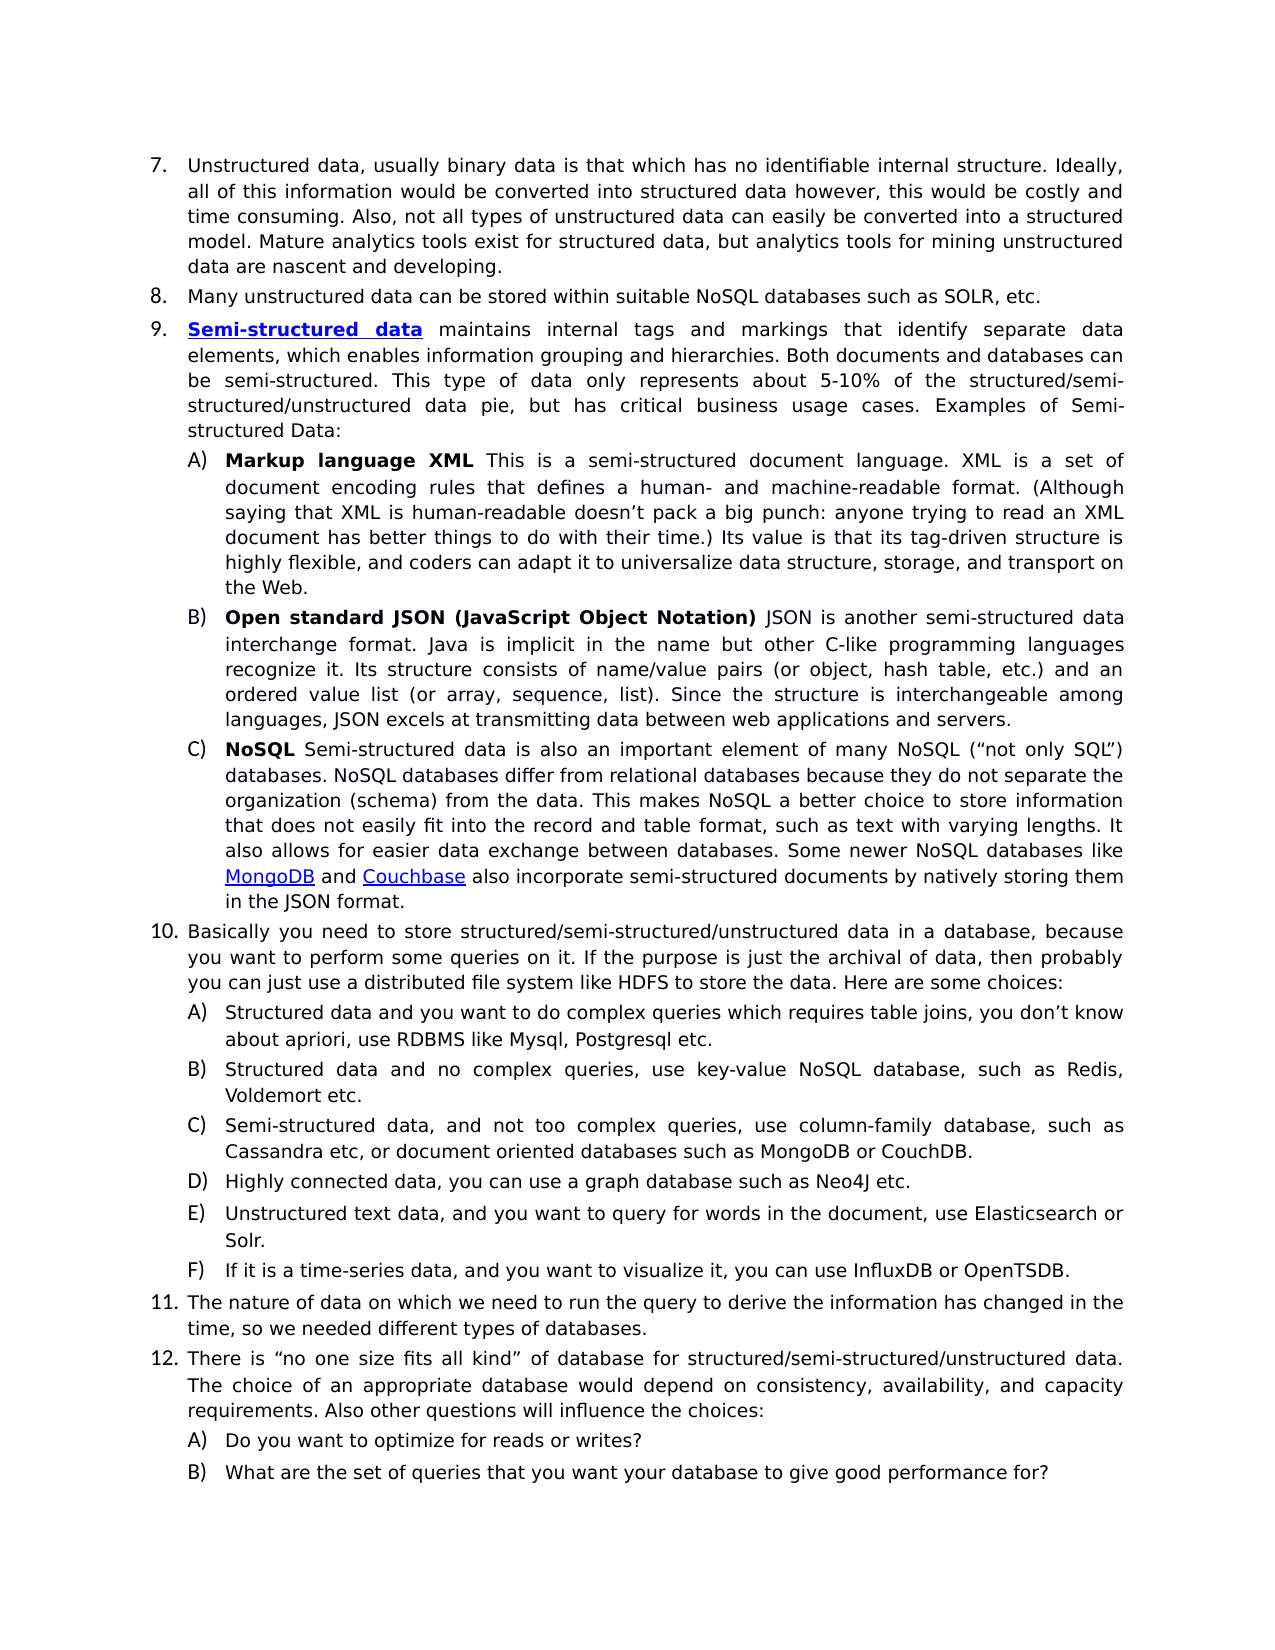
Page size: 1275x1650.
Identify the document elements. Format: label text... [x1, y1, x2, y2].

list Basically you need to store structured/semi-structured/unstructured data in a database, because you want to perform some queries on it. If the purpose is just the archival of data, then probably you can just use a distributed file system like HDFS to store the data. Here are some choices: [150, 916, 1125, 994]
list Semi-structured data, and not too complex queries, use column-family database, such as Cassandra etc, or document oriented databases such as MongoDB or CouchDB. [187, 1110, 1125, 1163]
list Open standard JSON (JavaScript Object Notation) JSON is another semi-structured data interchange format. Java is implicit in the name but other C-like programming languages recognize it. Its structure consists of name/value pairs (or object, hash table, etc.) and an ordered value list (or array, sequence, list). Since the structure is interchangeable among languages, JSON excels at transmitting data between web applications and servers. [187, 602, 1125, 731]
list The nature of data on which we need to run the query to derive the information has changed in the time, so we needed different types of databases. [150, 1287, 1125, 1340]
list If it is a time-series data, and you want to visualize it, you can use InfluxDB or OpenTSDB. [187, 1255, 1125, 1283]
list Unstructured text data, and you want to query for words in the document, use Elasticsearch or Solr. [187, 1198, 1125, 1252]
list There is “no one size fits all kind” of database for structured/semi-structured/unstructured data. The choice of an appropriate database would depend on consistency, availability, and capacity requirements. Also other questions will influence the choices: [150, 1343, 1125, 1422]
list What are the set of queries that you want your database to give good performance for? [187, 1457, 1125, 1485]
list Structured data and you want to do complex queries which requires table joins, you don’t know about apriori, use RDBMS like Mysql, Postgresql etc. [187, 997, 1125, 1050]
list Markup language XML This is a semi-structured document language. XML is a set of document encoding rules that defines a human- and machine-readable format. (Although saying that XML is human-readable doesn’t pack a big punch: anyone trying to read an XML document has better things to do with their time.) Its value is that its tag-driven structure is highly flexible, and coders can adapt it to universalize data structure, storage, and transport on the Web. [187, 446, 1125, 599]
list NoSQL Semi-structured data is also an important element of many NoSQL (“not only SQL”) databases. NoSQL databases differ from relational databases because they do not separate the organization (schema) from the data. This makes NoSQL a better choice to store information that does not easily fit into the record and table format, such as text with varying lengths. It also allows for easier data exchange between databases. Some newer NoSQL databases like MongoDB and Couchbase also incorporate semi-structured documents by natively storing them in the JSON format. [187, 734, 1125, 913]
list Do you want to optimize for reads or writes? [187, 1425, 1125, 1453]
list Unstructured data, usually binary data is that which has no identifiable internal structure. Ideally, all of this information would be converted into structured data however, this would be costly and time consuming. Also, not all types of unstructured data can easily be converted into a structured model. Mature analytics tools exist for structured data, but analytics tools for mining unstructured data are nascent and developing. [150, 150, 1125, 278]
list Highly connected data, you can use a graph database such as Neo4J etc. [187, 1166, 1125, 1194]
list Many unstructured data can be stored within suitable NoSQL databases such as SOLR, etc. [150, 282, 1125, 310]
list Structured data and no complex queries, use key-value NoSQL database, such as Redis, Voldemort etc. [187, 1054, 1125, 1107]
list Semi-structured data maintains internal tags and markings that identify separate data elements, which enables information grouping and hierarchies. Both documents and databases can be semi-structured. This type of data only represents about 5-10% of the structured/semi-structured/unstructured data pie, but has critical business usage cases. Examples of Semi-structured Data: [150, 314, 1125, 442]
